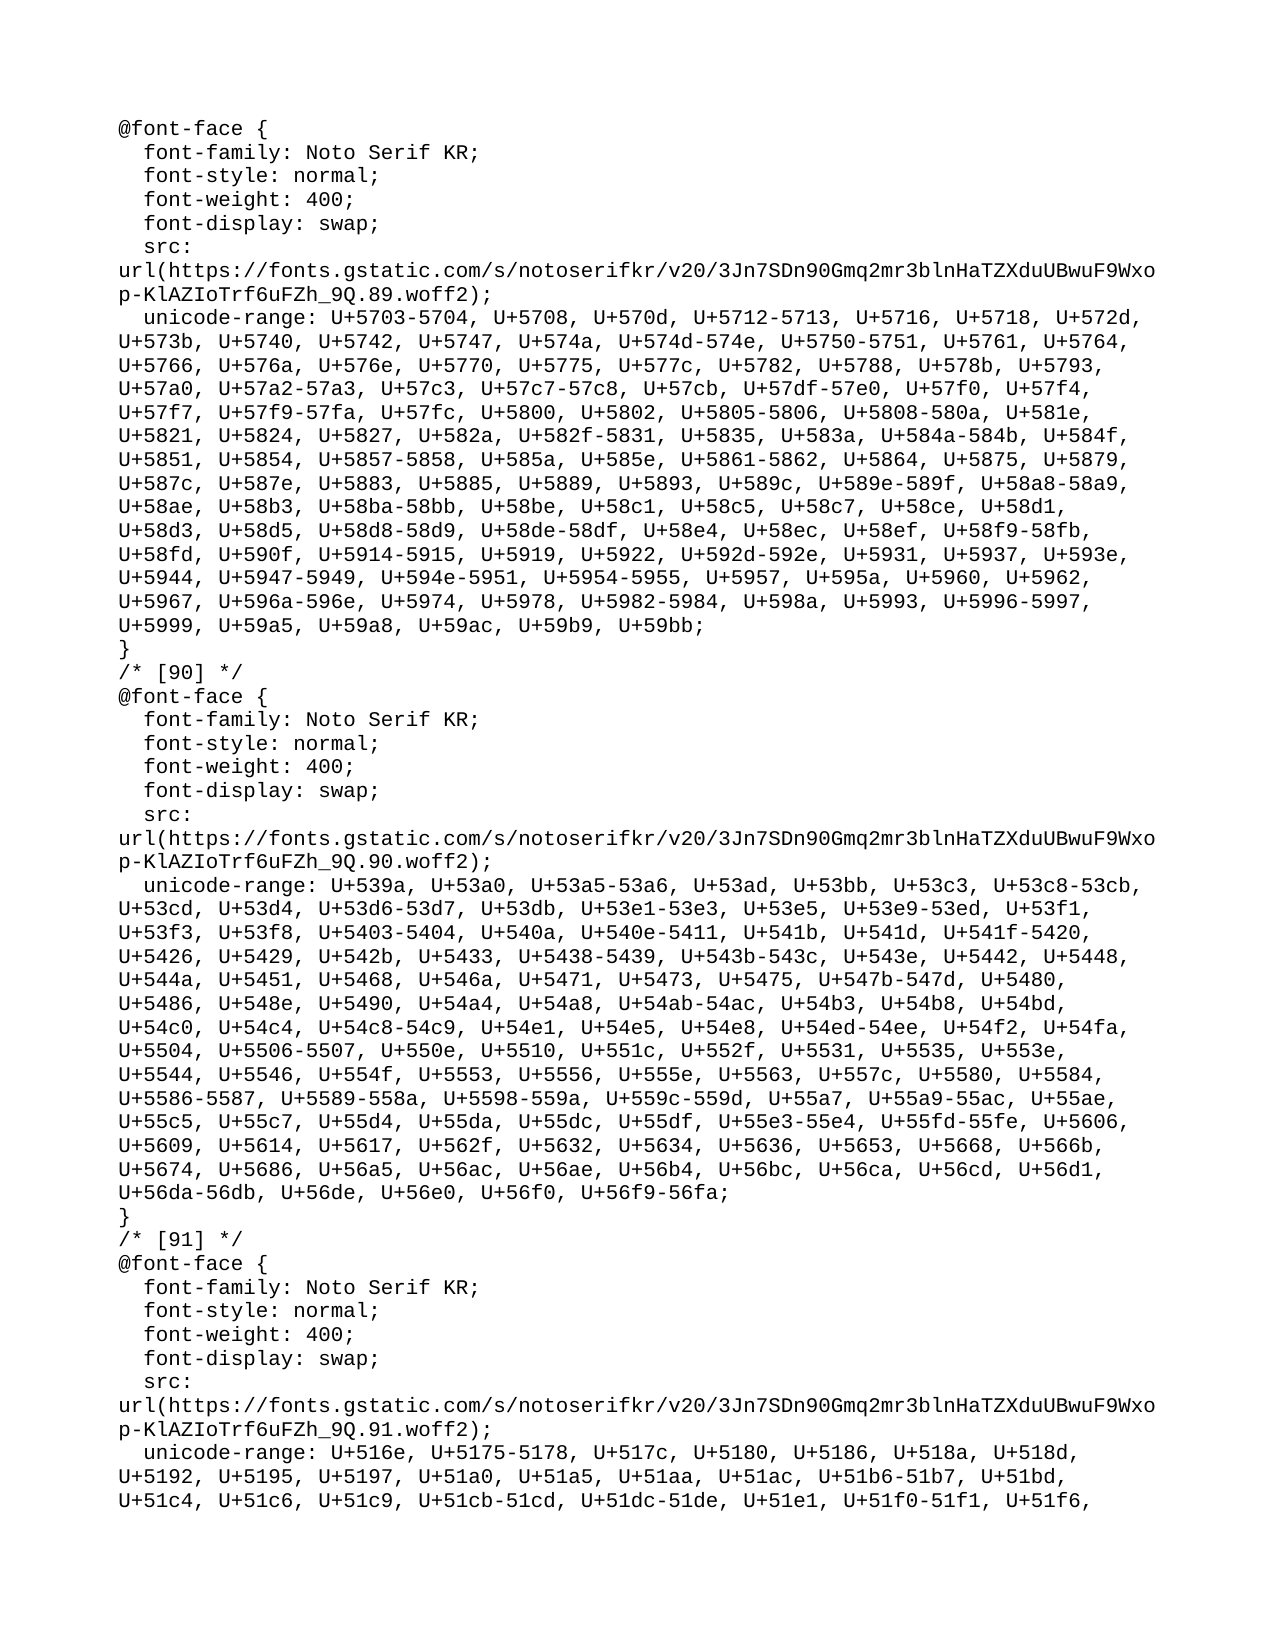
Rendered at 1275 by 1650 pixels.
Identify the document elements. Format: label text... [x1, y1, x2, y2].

text font-display: swap; [118, 780, 1157, 804]
text font-display: swap; [118, 213, 1157, 236]
text @font-face { [118, 686, 1157, 709]
text /* [91] */ [118, 1229, 1157, 1253]
text font-style: normal; [118, 733, 1157, 757]
text /* [90] */ [118, 662, 1157, 686]
text unicode-range: U+539a, U+53a0, U+53a5-53a6, U+53ad, U+53bb, U+53c3, U+53c8-53cb, U+53cd, U+53d4, U+53d6-53d7, U+53db, U+53e1-53e3, U+53e5, U+53e9-53ed, U+53f1, U+53f3, U+53f8, U+5403-5404, U+540a, U+540e-5411, U+541b, U+541d, U+541f-5420, U+5426, U+5429, U+542b, U+5433, U+5438-5439, U+543b-543c, U+543e, U+5442, U+5448, U+544a, U+5451, U+5468, U+546a, U+5471, U+5473, U+5475, U+547b-547d, U+5480, U+5486, U+548e, U+5490, U+54a4, U+54a8, U+54ab-54ac, U+54b3, U+54b8, U+54bd, U+54c0, U+54c4, U+54c8-54c9, U+54e1, U+54e5, U+54e8, U+54ed-54ee, U+54f2, U+54fa, U+5504, U+5506-5507, U+550e, U+5510, U+551c, U+552f, U+5531, U+5535, U+553e, U+5544, U+5546, U+554f, U+5553, U+5556, U+555e, U+5563, U+557c, U+5580, U+5584, U+5586-5587, U+5589-558a, U+5598-559a, U+559c-559d, U+55a7, U+55a9-55ac, U+55ae, U+55c5, U+55c7, U+55d4, U+55da, U+55dc, U+55df, U+55e3-55e4, U+55fd-55fe, U+5606, U+5609, U+5614, U+5617, U+562f, U+5632, U+5634, U+5636, U+5653, U+5668, U+566b, U+5674, U+5686, U+56a5, U+56ac, U+56ae, U+56b4, U+56bc, U+56ca, U+56cd, U+56d1, U+56da-56db, U+56de, U+56e0, U+56f0, U+56f9-56fa; [118, 875, 1157, 1206]
text unicode-range: U+5703-5704, U+5708, U+570d, U+5712-5713, U+5716, U+5718, U+572d, U+573b, U+5740, U+5742, U+5747, U+574a, U+574d-574e, U+5750-5751, U+5761, U+5764, U+5766, U+576a, U+576e, U+5770, U+5775, U+577c, U+5782, U+5788, U+578b, U+5793, U+57a0, U+57a2-57a3, U+57c3, U+57c7-57c8, U+57cb, U+57df-57e0, U+57f0, U+57f4, U+57f7, U+57f9-57fa, U+57fc, U+5800, U+5802, U+5805-5806, U+5808-580a, U+581e, U+5821, U+5824, U+5827, U+582a, U+582f-5831, U+5835, U+583a, U+584a-584b, U+584f, U+5851, U+5854, U+5857-5858, U+585a, U+585e, U+5861-5862, U+5864, U+5875, U+5879, U+587c, U+587e, U+5883, U+5885, U+5889, U+5893, U+589c, U+589e-589f, U+58a8-58a9, U+58ae, U+58b3, U+58ba-58bb, U+58be, U+58c1, U+58c5, U+58c7, U+58ce, U+58d1, U+58d3, U+58d5, U+58d8-58d9, U+58de-58df, U+58e4, U+58ec, U+58ef, U+58f9-58fb, U+58fd, U+590f, U+5914-5915, U+5919, U+5922, U+592d-592e, U+5931, U+5937, U+593e, U+5944, U+5947-5949, U+594e-5951, U+5954-5955, U+5957, U+595a, U+5960, U+5962, U+5967, U+596a-596e, U+5974, U+5978, U+5982-5984, U+598a, U+5993, U+5996-5997, U+5999, U+59a5, U+59a8, U+59ac, U+59b9, U+59bb; [118, 307, 1157, 638]
text font-family: Noto Serif KR; [118, 1277, 1157, 1300]
text font-display: swap; [118, 1348, 1157, 1371]
text @font-face { [118, 118, 1157, 142]
text src: url(https://fonts.gstatic.com/s/notoserifkr/v20/3Jn7SDn90Gmq2mr3blnHaTZXduUBwuF9Wxop-KlAZIoTrf6uFZh_9Q.91.woff2); [118, 1371, 1157, 1442]
text } [118, 1206, 1157, 1229]
text font-weight: 400; [118, 189, 1157, 213]
text src: url(https://fonts.gstatic.com/s/notoserifkr/v20/3Jn7SDn90Gmq2mr3blnHaTZXduUBwuF9Wxop-KlAZIoTrf6uFZh_9Q.89.woff2); [118, 236, 1157, 307]
text @font-face { [118, 1253, 1157, 1277]
text font-family: Noto Serif KR; [118, 709, 1157, 733]
text unicode-range: U+516e, U+5175-5178, U+517c, U+5180, U+5186, U+518a, U+518d, U+5192, U+5195, U+5197, U+51a0, U+51a5, U+51aa, U+51ac, U+51b6-51b7, U+51bd, U+51c4, U+51c6, U+51c9, U+51cb-51cd, U+51dc-51de, U+51e1, U+51f0-51f1, U+51f6, [118, 1442, 1157, 1513]
text font-weight: 400; [118, 1324, 1157, 1348]
text src: url(https://fonts.gstatic.com/s/notoserifkr/v20/3Jn7SDn90Gmq2mr3blnHaTZXduUBwuF9Wxop-KlAZIoTrf6uFZh_9Q.90.woff2); [118, 804, 1157, 875]
text font-family: Noto Serif KR; [118, 142, 1157, 165]
text } [118, 638, 1157, 662]
text font-style: normal; [118, 1300, 1157, 1324]
text font-style: normal; [118, 165, 1157, 189]
text font-weight: 400; [118, 757, 1157, 780]
